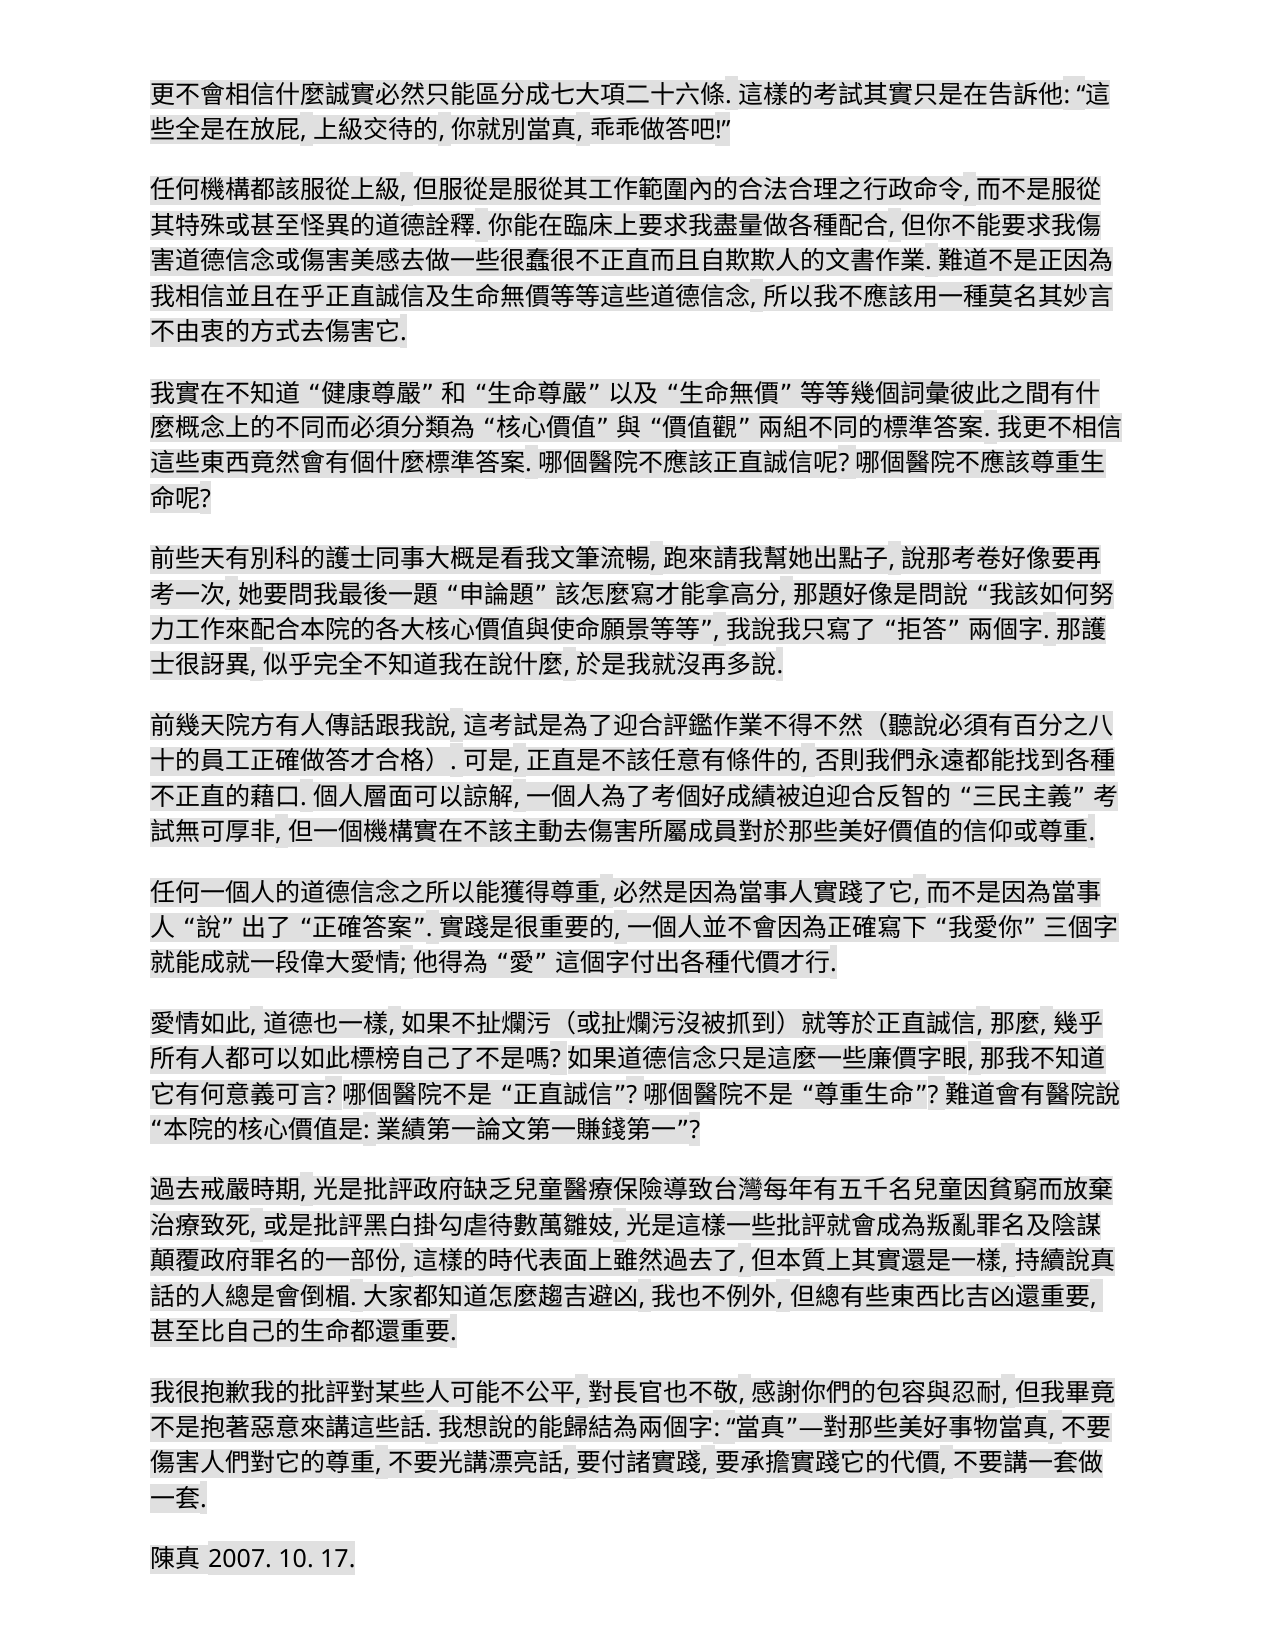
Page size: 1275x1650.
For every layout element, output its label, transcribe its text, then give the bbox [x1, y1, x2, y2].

text 陳真 2007. 10. 17. [150, 1539, 1125, 1575]
text 過去戒嚴時期, 光是批評政府缺乏兒童醫療保險導致台灣每年有五千名兒童因貧窮而放棄治療致死, 或是批評黑白掛勾虐待數萬雛妓, 光是這樣一些批評就會成為叛亂罪名及陰謀顛覆政府罪名的一部份, 這樣的時代表面上雖然過去了, 但本質上其實還是一樣, 持續說真話的人總是會倒楣. 大家都知道怎麼趨吉避凶, 我也不例外, 但總有些東西比吉凶還重要, 甚至比自己的生命都還重要. [150, 1171, 1125, 1348]
text 前幾天院方有人傳話跟我說, 這考試是為了迎合評鑑作業不得不然（聽說必須有百分之八十的員工正確做答才合格）. 可是, 正直是不該任意有條件的, 否則我們永遠都能找到各種不正直的藉口. 個人層面可以諒解, 一個人為了考個好成績被迫迎合反智的 “三民主義” 考試無可厚非, 但一個機構實在不該主動去傷害所屬成員對於那些美好價值的信仰或尊重. [150, 706, 1125, 848]
text 前些天有別科的護士同事大概是看我文筆流暢, 跑來請我幫她出點子, 說那考卷好像要再考一次, 她要問我最後一題 “申論題” 該怎麼寫才能拿高分, 那題好像是問說 “我該如何努力工作來配合本院的各大核心價值與使命願景等等”, 我說我只寫了 “拒答” 兩個字. 那護士很訝異, 似乎完全不知道我在說什麼, 於是我就沒再多說. [150, 539, 1125, 681]
text 愛情如此, 道德也一樣, 如果不扯爛污（或扯爛污沒被抓到）就等於正直誠信, 那麼, 幾乎所有人都可以如此標榜自己了不是嗎? 如果道德信念只是這麼一些廉價字眼, 那我不知道它有何意義可言? 哪個醫院不是 “正直誠信”? 哪個醫院不是 “尊重生命”? 難道會有醫院說 “本院的核心價值是: 業績第一論文第一賺錢第一”? [150, 1004, 1125, 1146]
text 更不會相信什麼誠實必然只能區分成七大項二十六條. 這樣的考試其實只是在告訴他: “這些全是在放屁, 上級交待的, 你就別當真, 乖乖做答吧!” [150, 75, 1125, 146]
text 任何機構都該服從上級, 但服從是服從其工作範圍內的合法合理之行政命令, 而不是服從其特殊或甚至怪異的道德詮釋. 你能在臨床上要求我盡量做各種配合, 但你不能要求我傷害道德信念或傷害美感去做一些很蠢很不正直而且自欺欺人的文書作業. 難道不是正因為我相信並且在乎正直誠信及生命無價等等這些道德信念, 所以我不應該用一種莫名其妙言不由衷的方式去傷害它. [150, 171, 1125, 348]
text 我實在不知道 “健康尊嚴” 和 “生命尊嚴” 以及 “生命無價” 等等幾個詞彙彼此之間有什麼概念上的不同而必須分類為 “核心價值” 與 “價值觀” 兩組不同的標準答案. 我更不相信這些東西竟然會有個什麼標準答案. 哪個醫院不應該正直誠信呢? 哪個醫院不應該尊重生命呢? [150, 373, 1125, 514]
text 我很抱歉我的批評對某些人可能不公平, 對長官也不敬, 感謝你們的包容與忍耐, 但我畢竟不是抱著惡意來講這些話. 我想說的能歸結為兩個字: “當真”—對那些美好事物當真, 不要傷害人們對它的尊重, 不要光講漂亮話, 要付諸實踐, 要承擔實踐它的代價, 不要講一套做一套. [150, 1373, 1125, 1514]
text 任何一個人的道德信念之所以能獲得尊重, 必然是因為當事人實踐了它, 而不是因為當事人 “說” 出了 “正確答案”. 實踐是很重要的, 一個人並不會因為正確寫下 “我愛你” 三個字就能成就一段偉大愛情; 他得為 “愛” 這個字付出各種代價才行. [150, 873, 1125, 979]
